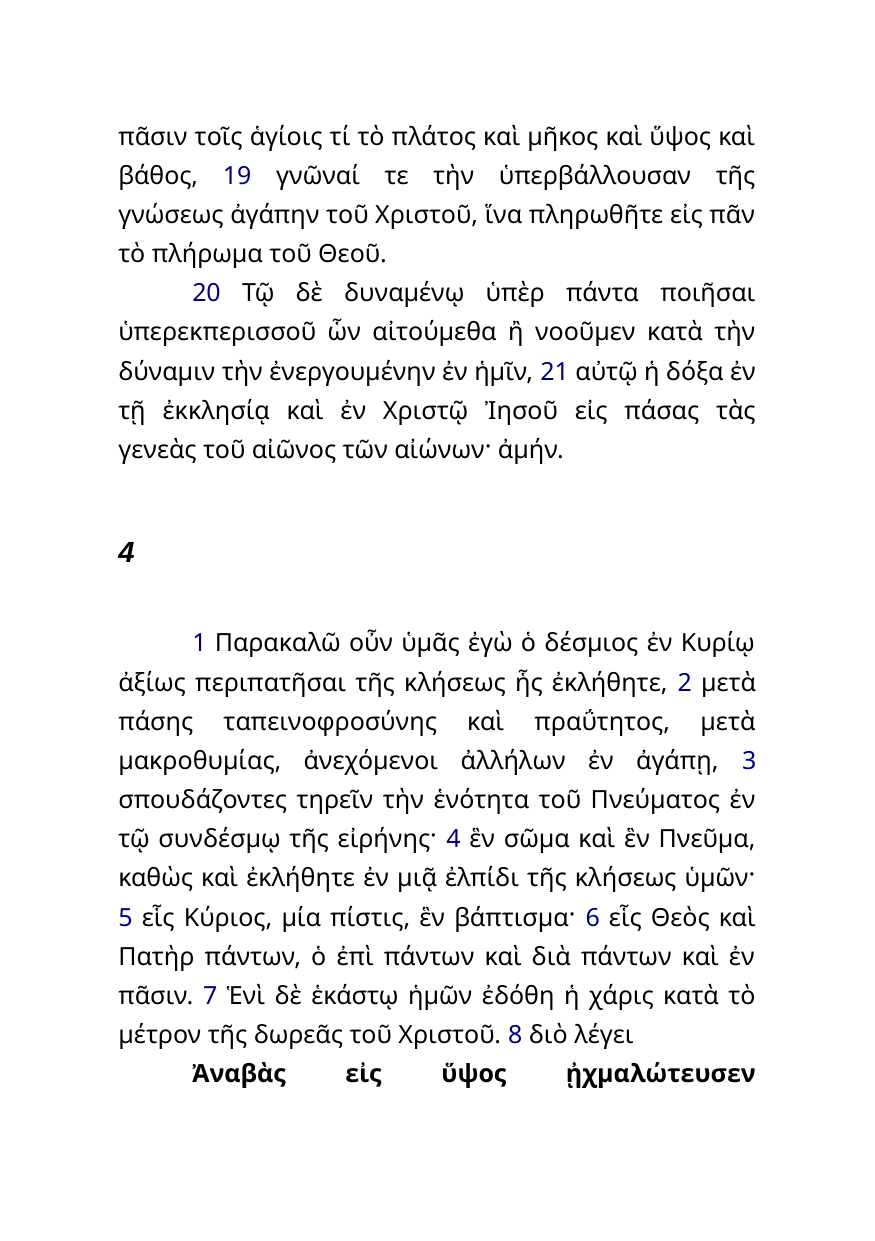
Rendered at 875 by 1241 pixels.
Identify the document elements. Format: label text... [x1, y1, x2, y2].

text 1 Παρακαλῶ οὖν ὑμᾶς ἐγὼ ὁ δέσμιος ἐν Κυρίῳ ἀξίως περιπατῆσαι τῆς κλήσεως ἧς ἐκλήθητε, 2 μετὰ πάσης ταπεινοφροσύνης καὶ πραΰτητος, μετὰ μακροθυμίας, ἀνεχόμενοι ἀλλήλων ἐν ἀγάπῃ, 3 σπουδάζοντες τηρεῖν τὴν ἑνότητα τοῦ Πνεύματος ἐν τῷ συνδέσμῳ τῆς εἰρήνης· 4 ἓν σῶμα καὶ ἓν Πνεῦμα, καθὼς καὶ ἐκλήθητε ἐν μιᾷ ἐλπίδι τῆς κλήσεως ὑμῶν· 5 εἷς Κύριος, μία πίστις, ἓν βάπτισμα· 6 εἷς Θεὸς καὶ Πατὴρ πάντων, ὁ ἐπὶ πάντων καὶ διὰ πάντων καὶ ἐν πᾶσιν. 7 Ἑνὶ δὲ ἑκάστῳ ἡμῶν ἐδόθη ἡ χάρις κατὰ τὸ μέτρον τῆς δωρεᾶς τοῦ Χριστοῦ. 8 διὸ λέγει [118, 625, 756, 1051]
text Ἀναβὰς εἰς ὕψος ᾐχμαλώτευσεν [118, 1056, 756, 1090]
subtitle 4 [118, 535, 756, 568]
text 20 Τῷ δὲ δυναμένῳ ὑπὲρ πάντα ποιῆσαι ὑπερεκπερισσοῦ ὧν αἰτούμεθα ἢ νοοῦμεν κατὰ τὴν δύναμιν τὴν ἐνεργουμένην ἐν ἡμῖν, 21 αὐτῷ ἡ δόξα ἐν τῇ ἐκκλησίᾳ καὶ ἐν Χριστῷ Ἰησοῦ εἰς πάσας τὰς γενεὰς τοῦ αἰῶνος τῶν αἰώνων· ἀμήν. [118, 275, 756, 466]
text πᾶσιν τοῖς ἁγίοις τί τὸ πλάτος καὶ μῆκος καὶ ὕψος καὶ βάθος, 19 γνῶναί τε τὴν ὑπερβάλλουσαν τῆς γνώσεως ἀγάπην τοῦ Χριστοῦ, ἵνα πληρωθῆτε εἰς πᾶν τὸ πλήρωμα τοῦ Θεοῦ. [118, 118, 756, 270]
